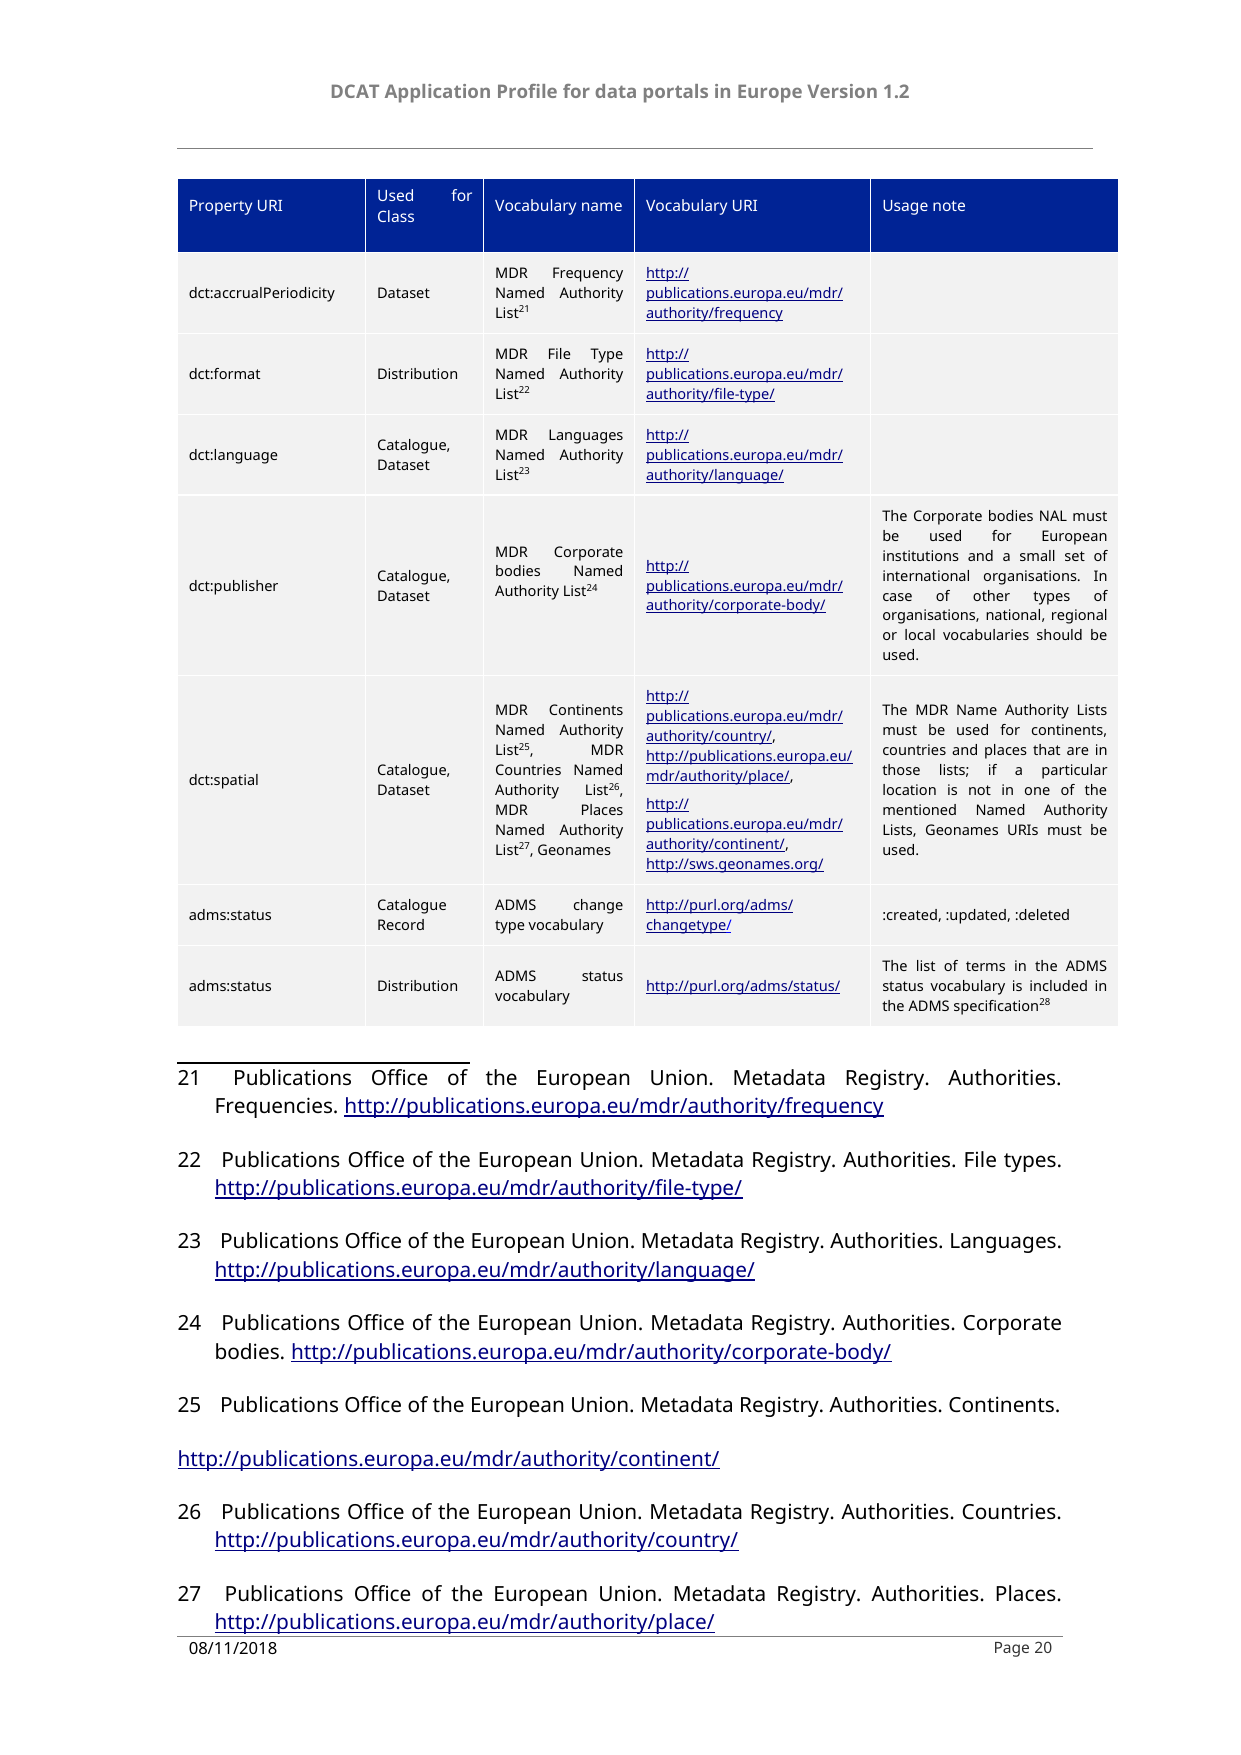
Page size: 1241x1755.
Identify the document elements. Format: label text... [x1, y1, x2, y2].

table_cell adms:status [178, 946, 365, 1026]
table_cell [871, 253, 1118, 333]
table_cell Distribution [366, 334, 483, 414]
table_header Used for Class [366, 179, 483, 252]
table_cell dct:accrualPeriodicity [178, 253, 365, 333]
table_cell dct:format [178, 334, 365, 414]
table_cell http://publications.europa.eu/mdr/authority/country/, http://publications.europa.eu/mdr/authority/place/, http://publications.europa.eu/mdr/authority/continent/, http://sws.geonames.org/ [635, 676, 870, 884]
table_cell http://purl.org/adms/changetype/ [635, 885, 870, 945]
table_header Property URI [178, 179, 365, 252]
table_cell ADMS status vocabulary [484, 946, 634, 1026]
table_cell ADMS change type vocabulary [484, 885, 634, 945]
table_cell :created, :updated, :deleted [871, 885, 1118, 945]
table_cell MDR Languages Named Authority List [484, 415, 634, 494]
table_cell http://publications.europa.eu/mdr/authority/file-type/ [635, 334, 870, 414]
table_cell The Corporate bodies NAL must be used for European institutions and a small set of international organisations. In case of other types of organisations, national, regional or local vocabularies should be used. [871, 496, 1118, 675]
table_cell [871, 415, 1118, 494]
table_cell Catalogue, Dataset [366, 676, 483, 884]
table_header Usage note [871, 179, 1118, 252]
table_cell dct:spatial [178, 676, 365, 884]
table_cell Catalogue Record [366, 885, 483, 945]
table_cell Dataset [366, 253, 483, 333]
table_header Vocabulary name [484, 179, 634, 252]
table_cell http://publications.europa.eu/mdr/authority/corporate-body/ [635, 496, 870, 675]
table_cell MDR Corporate bodies Named Authority List [484, 496, 634, 675]
table_cell The MDR Name Authority Lists must be used for continents, countries and places that are in those lists; if a particular location is not in one of the mentioned Named Authority Lists, Geonames URIs must be used. [871, 676, 1118, 884]
table_cell dct:language [178, 415, 365, 494]
table_cell MDR Frequency Named Authority List [484, 253, 634, 333]
table_cell http://publications.europa.eu/mdr/authority/frequency [635, 253, 870, 333]
table_cell adms:status [178, 885, 365, 945]
table_cell dct:publisher [178, 496, 365, 675]
table_cell Catalogue, Dataset [366, 496, 483, 675]
table_cell The list of terms in the ADMS status vocabulary is included in the ADMS specification [871, 946, 1118, 1026]
table_cell MDR Continents Named Authority List, MDR Countries Named Authority List, MDR Places Named Authority List, Geonames [484, 676, 634, 884]
table_cell Distribution [366, 946, 483, 1026]
table_cell http://purl.org/adms/status/ [635, 946, 870, 1026]
table_cell MDR File Type Named Authority List [484, 334, 634, 414]
table_cell Catalogue, Dataset [366, 415, 483, 494]
table_header Vocabulary URI [635, 179, 870, 252]
table_cell http://publications.europa.eu/mdr/authority/language/ [635, 415, 870, 494]
table_cell [871, 334, 1118, 414]
